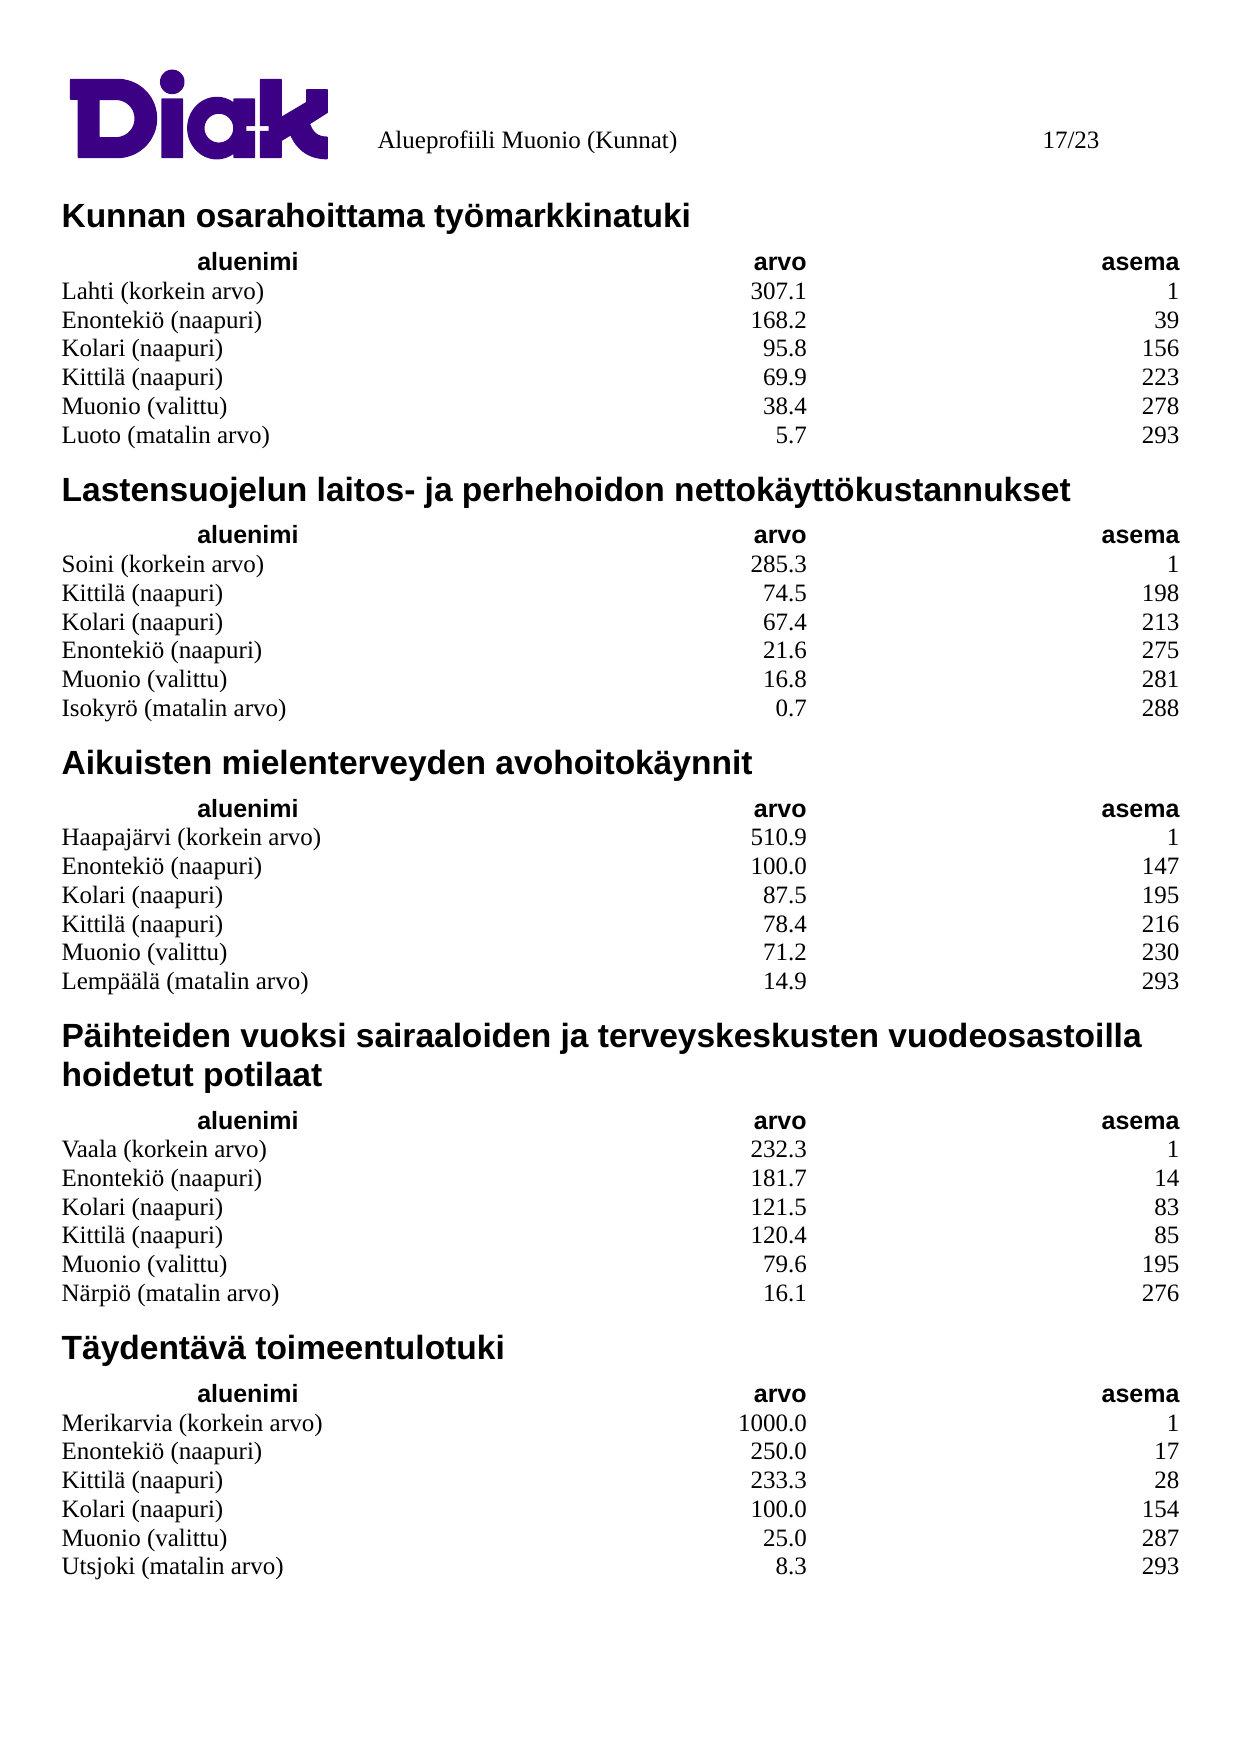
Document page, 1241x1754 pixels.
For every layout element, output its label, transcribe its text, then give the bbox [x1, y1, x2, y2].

table_cell Kolari (naapuri) [61, 334, 434, 362]
table_cell 83 [806, 1192, 1179, 1221]
table_header aluenimi [61, 521, 434, 549]
table_cell 79.6 [434, 1249, 806, 1278]
table_cell 198 [806, 578, 1179, 607]
table_cell 285.3 [434, 549, 806, 578]
table_cell 278 [806, 391, 1179, 420]
table_cell Enontekiö (naapuri) [61, 305, 434, 333]
table_cell 216 [806, 909, 1179, 937]
table_cell 1 [806, 823, 1179, 851]
table_cell Muonio (valittu) [61, 664, 434, 693]
table_cell 17 [806, 1436, 1179, 1465]
table_cell Soini (korkein arvo) [61, 549, 434, 578]
table_cell 85 [806, 1221, 1179, 1249]
table_cell 21.6 [434, 636, 806, 664]
table_cell Vaala (korkein arvo) [61, 1134, 434, 1163]
table_cell 69.9 [434, 362, 806, 391]
table_header asema [806, 247, 1179, 276]
table_cell 1 [806, 549, 1179, 578]
table_cell 121.5 [434, 1192, 806, 1221]
table_cell Lempäälä (matalin arvo) [61, 966, 434, 995]
table_cell Merikarvia (korkein arvo) [61, 1408, 434, 1436]
subtitle Päihteiden vuoksi sairaaloiden ja terveyskeskusten vuodeosastoilla hoidetut potilaat [61, 1016, 1179, 1093]
table_cell 195 [806, 880, 1179, 909]
table_cell 147 [806, 851, 1179, 880]
table_cell 25.0 [434, 1523, 806, 1551]
table_cell 156 [806, 334, 1179, 362]
table_header arvo [434, 521, 806, 549]
table_header arvo [434, 794, 806, 822]
table_cell 281 [806, 664, 1179, 693]
table_cell 181.7 [434, 1163, 806, 1192]
table_header aluenimi [61, 794, 434, 822]
table_cell Muonio (valittu) [61, 1523, 434, 1551]
table_cell Enontekiö (naapuri) [61, 1436, 434, 1465]
table_header asema [806, 794, 1179, 822]
table_cell 16.8 [434, 664, 806, 693]
table_cell 95.8 [434, 334, 806, 362]
table_cell Kolari (naapuri) [61, 880, 434, 909]
table_header asema [806, 521, 1179, 549]
table_cell 1 [806, 276, 1179, 305]
table_cell 100.0 [434, 1494, 806, 1523]
table_cell Muonio (valittu) [61, 1249, 434, 1278]
table_cell 287 [806, 1523, 1179, 1551]
table_cell 293 [806, 966, 1179, 995]
subtitle Aikuisten mielenterveyden avohoitokäynnit [61, 743, 1179, 781]
table_cell Enontekiö (naapuri) [61, 636, 434, 664]
subtitle Lastensuojelun laitos- ja perhehoidon nettokäyttökustannukset [61, 469, 1179, 508]
table_cell 71.2 [434, 938, 806, 966]
table_cell 293 [806, 420, 1179, 448]
table_cell Kittilä (naapuri) [61, 578, 434, 607]
table_cell 1 [806, 1408, 1179, 1436]
table_cell 120.4 [434, 1221, 806, 1249]
table_header arvo [434, 1106, 806, 1134]
table_cell 510.9 [434, 823, 806, 851]
table_cell 168.2 [434, 305, 806, 333]
table_cell Muonio (valittu) [61, 391, 434, 420]
table_cell 87.5 [434, 880, 806, 909]
table_cell 288 [806, 693, 1179, 722]
table_cell 14 [806, 1163, 1179, 1192]
table_cell Luoto (matalin arvo) [61, 420, 434, 448]
table_header asema [806, 1379, 1179, 1408]
table_cell 293 [806, 1551, 1179, 1580]
table_cell 8.3 [434, 1551, 806, 1580]
table_header arvo [434, 1379, 806, 1408]
subtitle Kunnan osarahoittama työmarkkinatuki [61, 196, 1179, 235]
table_cell 39 [806, 305, 1179, 333]
table_cell 67.4 [434, 607, 806, 636]
table_cell 230 [806, 938, 1179, 966]
table_cell 28 [806, 1465, 1179, 1494]
table_cell 74.5 [434, 578, 806, 607]
table_cell 154 [806, 1494, 1179, 1523]
table_cell 5.7 [434, 420, 806, 448]
table_cell 14.9 [434, 966, 806, 995]
table_cell Kittilä (naapuri) [61, 909, 434, 937]
table_cell 250.0 [434, 1436, 806, 1465]
table_cell Kittilä (naapuri) [61, 1465, 434, 1494]
table_cell 275 [806, 636, 1179, 664]
table_cell Kittilä (naapuri) [61, 1221, 434, 1249]
table_cell Muonio (valittu) [61, 938, 434, 966]
table_cell Haapajärvi (korkein arvo) [61, 823, 434, 851]
table_cell 232.3 [434, 1134, 806, 1163]
table_cell Lahti (korkein arvo) [61, 276, 434, 305]
table_cell 1 [806, 1134, 1179, 1163]
table_cell 213 [806, 607, 1179, 636]
table_cell Isokyrö (matalin arvo) [61, 693, 434, 722]
table_cell 233.3 [434, 1465, 806, 1494]
table_cell 223 [806, 362, 1179, 391]
table_cell 0.7 [434, 693, 806, 722]
table_header aluenimi [61, 1379, 434, 1408]
table_cell 100.0 [434, 851, 806, 880]
table_header aluenimi [61, 1106, 434, 1134]
table_header arvo [434, 247, 806, 276]
table_cell Kolari (naapuri) [61, 1494, 434, 1523]
table_cell Närpiö (matalin arvo) [61, 1278, 434, 1307]
table_header asema [806, 1106, 1179, 1134]
table_cell 276 [806, 1278, 1179, 1307]
table_cell Enontekiö (naapuri) [61, 1163, 434, 1192]
table_cell Enontekiö (naapuri) [61, 851, 434, 880]
table_cell 195 [806, 1249, 1179, 1278]
table_cell Kolari (naapuri) [61, 607, 434, 636]
table_cell 38.4 [434, 391, 806, 420]
subtitle Täydentävä toimeentulotuki [61, 1328, 1179, 1366]
table_cell Utsjoki (matalin arvo) [61, 1551, 434, 1580]
table_header aluenimi [61, 247, 434, 276]
table_cell 307.1 [434, 276, 806, 305]
table_cell 78.4 [434, 909, 806, 937]
table_cell 16.1 [434, 1278, 806, 1307]
table_cell 1000.0 [434, 1408, 806, 1436]
table_cell Kolari (naapuri) [61, 1192, 434, 1221]
table_cell Kittilä (naapuri) [61, 362, 434, 391]
